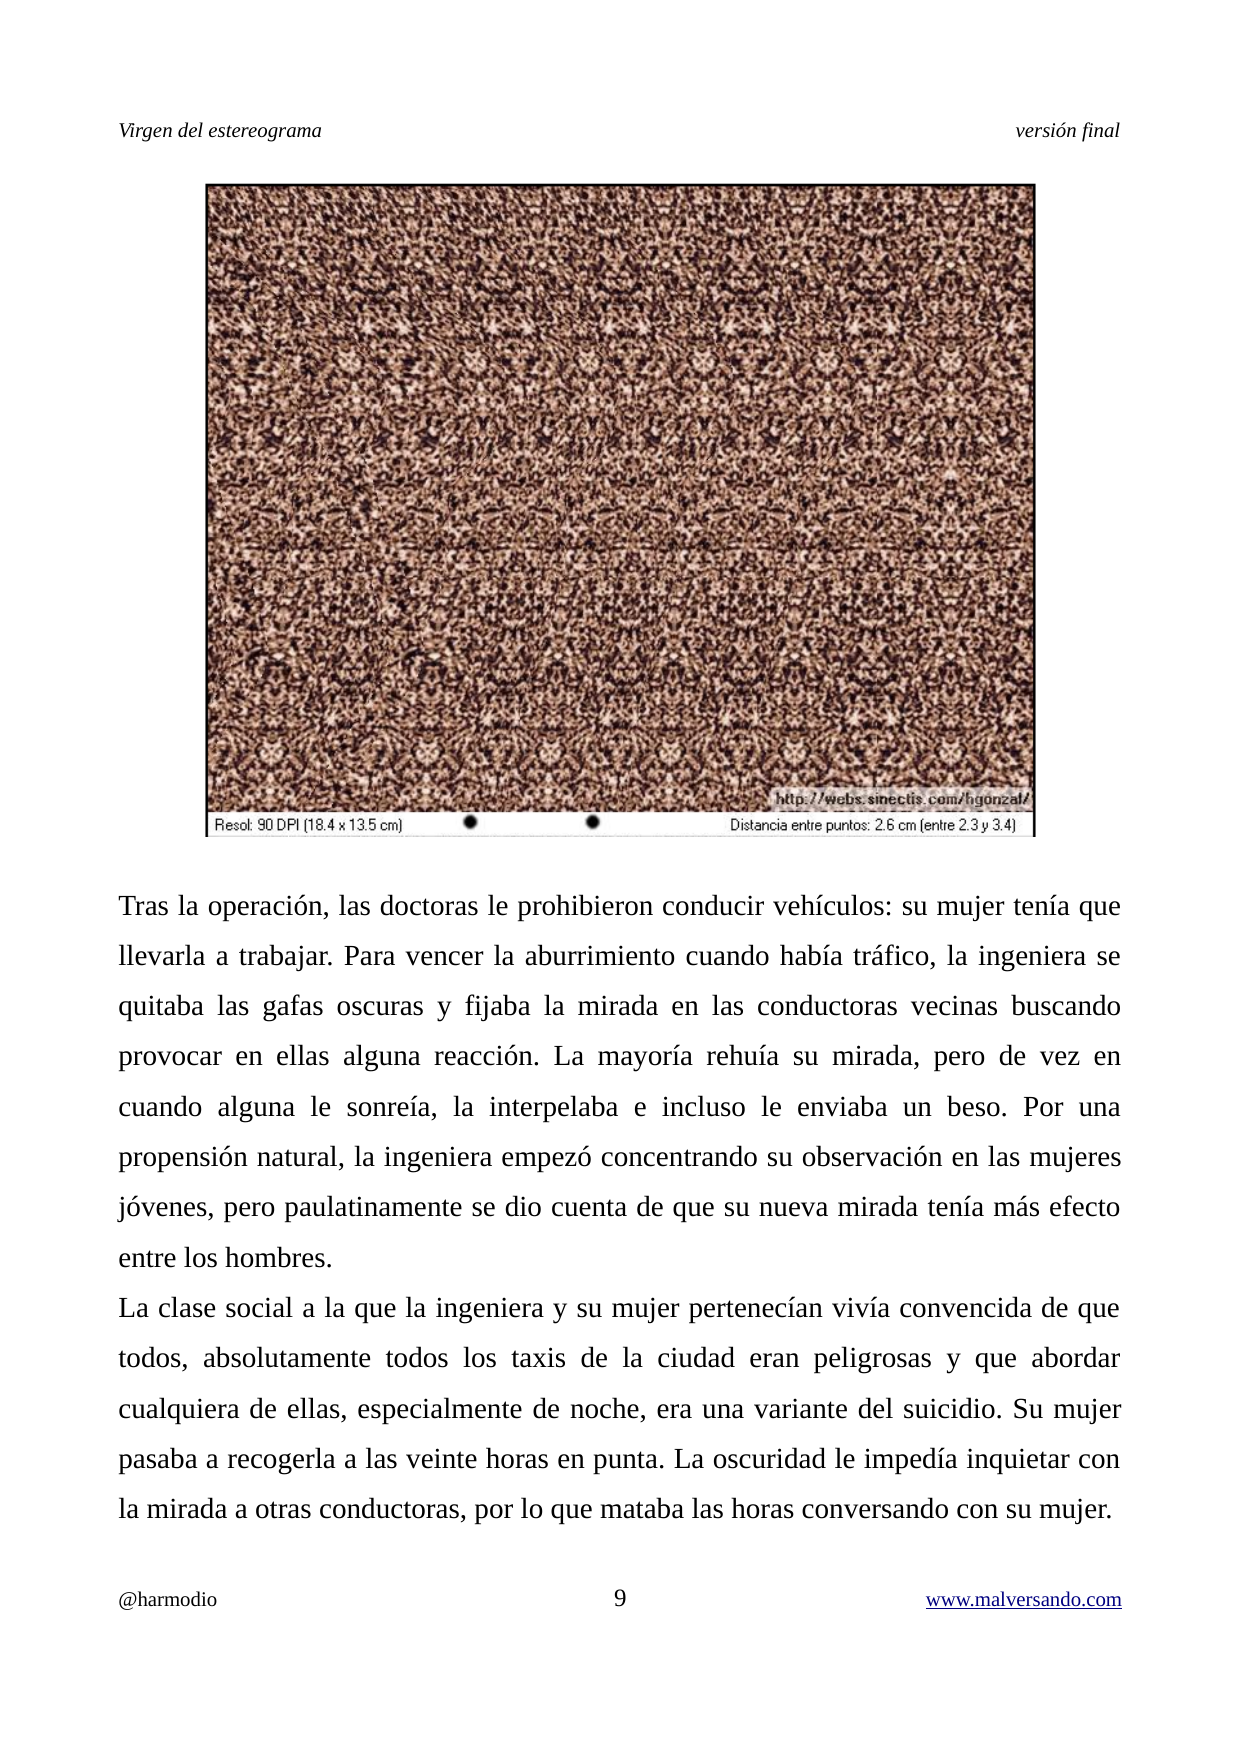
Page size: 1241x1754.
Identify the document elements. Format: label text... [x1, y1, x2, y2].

text Tras la operación, las doctoras le prohibieron conducir vehículos: su mujer tenía que llevarla a trabajar. Para vencer la aburrimiento cuando había tráfico, la ingeniera se quitaba las gafas oscuras y fijaba la mirada en las conductoras vecinas buscando provocar en ellas alguna reacción. La mayoría rehuía su mirada, pero de vez en cuando alguna le sonreía, la interpelaba e incluso le enviaba un beso. Por una propensión natural, la ingeniera empezó concentrando su observación en las mujeres jóvenes, pero paulatinamente se dio cuenta de que su nueva mirada tenía más efecto entre los hombres. [118, 888, 1122, 1273]
picture [203, 180, 1037, 837]
text La clase social a la que la ingeniera y su mujer pertenecían vivía convencida de que todos, absolutamente todos los taxis de la ciudad eran peligrosas y que abordar cualquiera de ellas, especialmente de noche, era una variante del suicidio. Su mujer pasaba a recogerla a las veinte horas en punta. La oscuridad le impedía inquietar con la mirada a otras conductoras, por lo que mataba las horas conversando con su mujer. [118, 1290, 1122, 1525]
